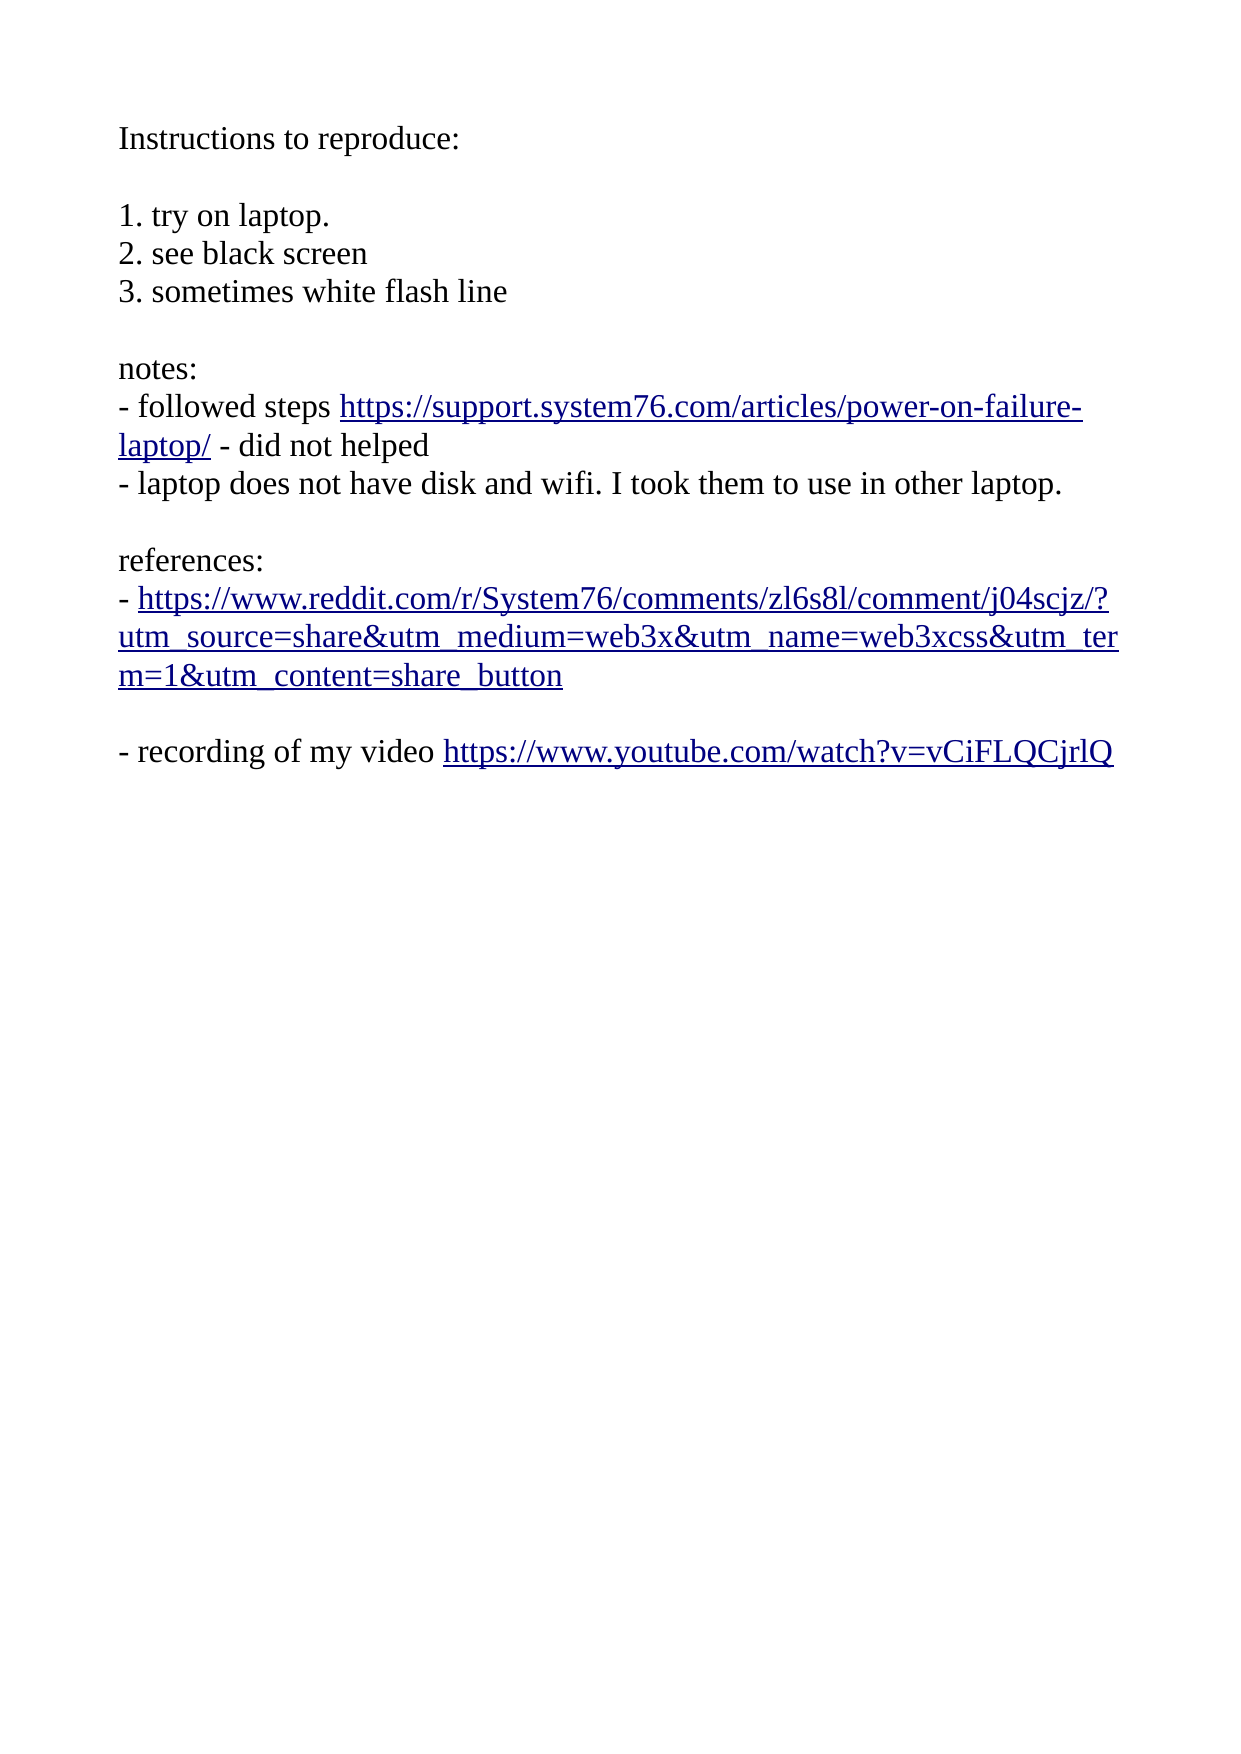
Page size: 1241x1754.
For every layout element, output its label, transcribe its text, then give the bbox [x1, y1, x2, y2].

text Instructions to reproduce: [118, 118, 1122, 156]
text - followed steps https://support.system76.com/articles/power-on-failure-laptop/ - did not helped [118, 386, 1122, 463]
text 1. try on laptop. [118, 195, 1122, 233]
text references: [118, 540, 1122, 578]
text - recording of my video https://www.youtube.com/watch?v=vCiFLQCjrlQ [118, 731, 1122, 770]
text notes: [118, 348, 1122, 386]
text 3. sometimes white flash line [118, 271, 1122, 310]
text - https://www.reddit.com/r/System76/comments/zl6s8l/comment/j04scjz/?utm_source=share&utm_medium=web3x&utm_name=web3xcss&utm_term=1&utm_content=share_button [118, 578, 1122, 693]
text 2. see black screen [118, 233, 1122, 271]
text - laptop does not have disk and wifi. I took them to use in other laptop. [118, 463, 1122, 501]
